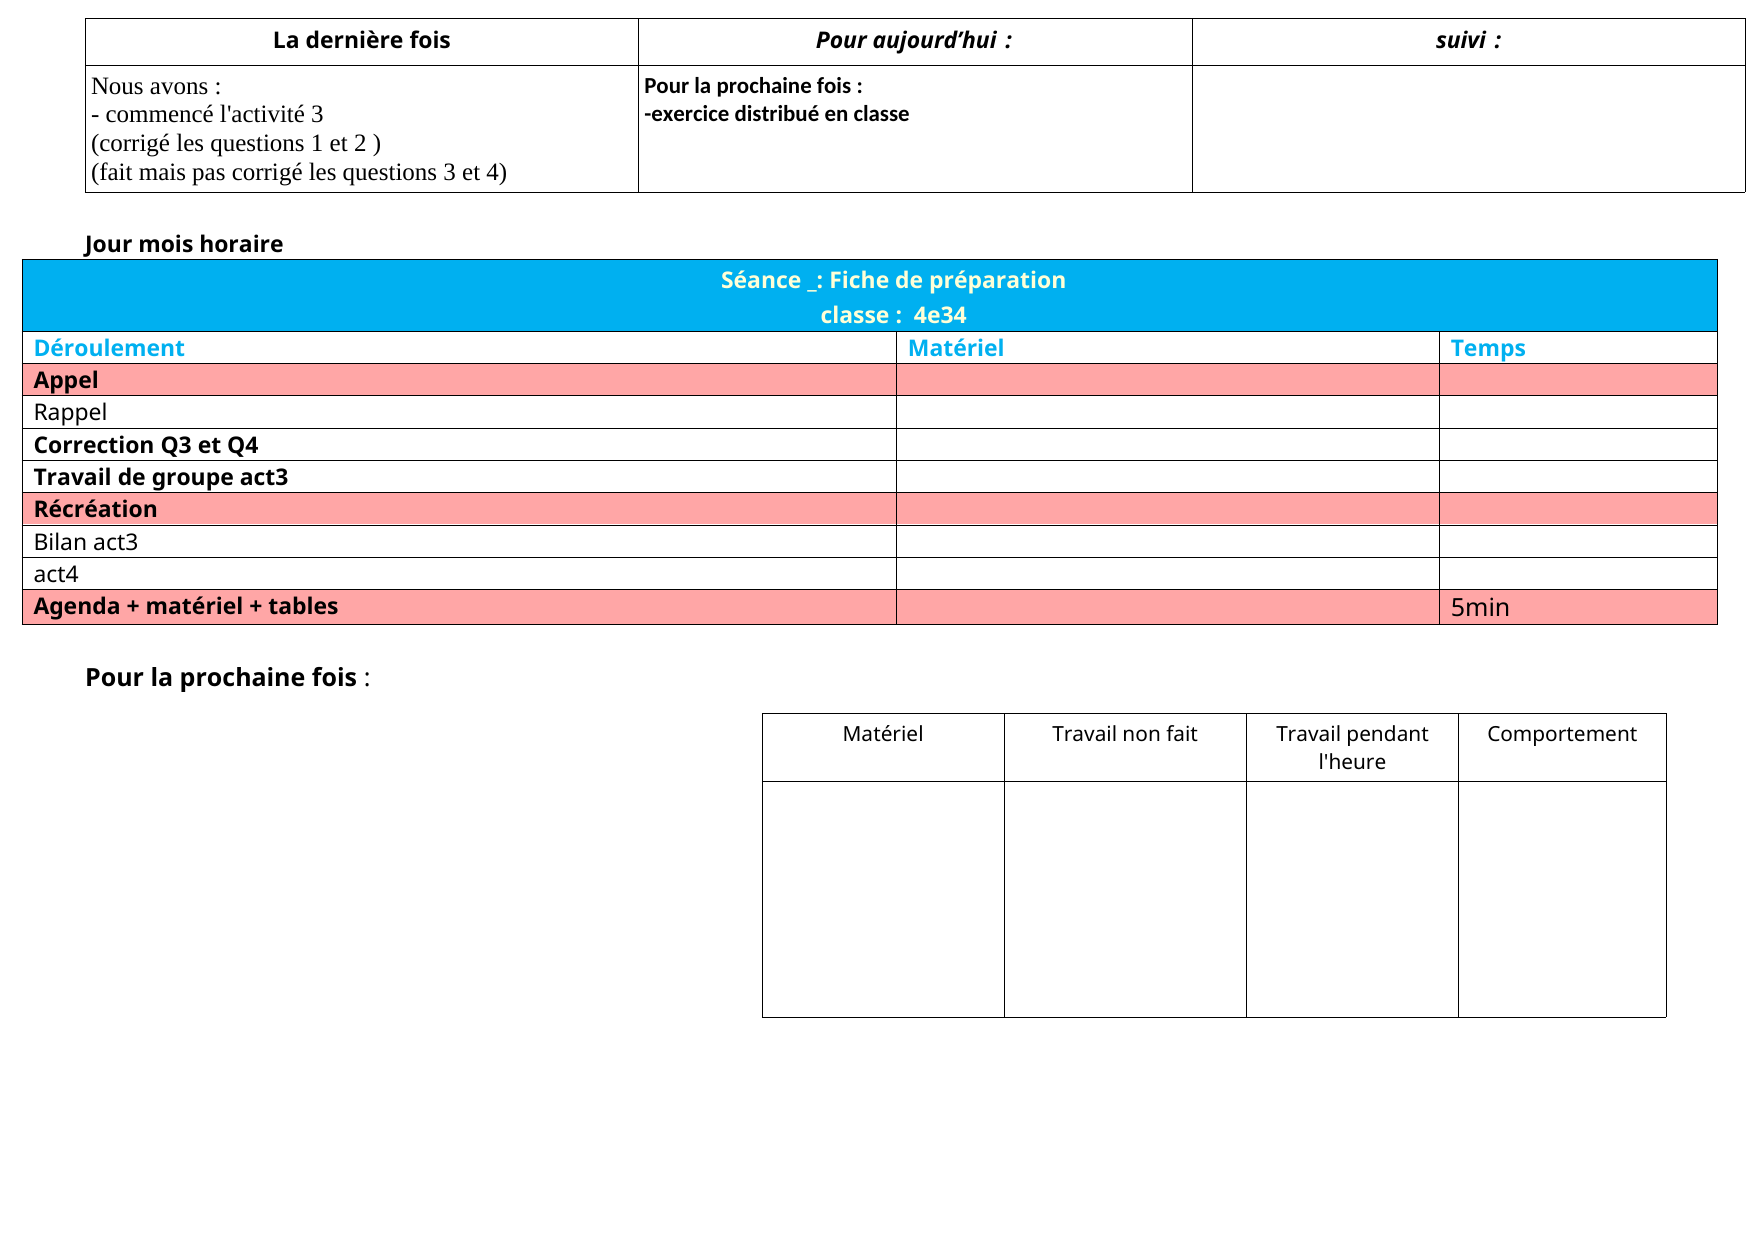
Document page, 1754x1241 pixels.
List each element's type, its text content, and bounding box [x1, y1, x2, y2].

table_cell Appel [23, 364, 896, 395]
table_cell Pour la prochaine fois : -exercice distribué en classe [639, 66, 1192, 192]
table_cell [1440, 396, 1717, 428]
table_header Travail non fait [1005, 714, 1246, 781]
table_cell [1440, 526, 1717, 557]
table_cell Rappel [23, 396, 896, 428]
table_cell Correction Q3 et Q4 [23, 429, 896, 460]
table_header Matériel [763, 714, 1004, 781]
table_cell Matériel [897, 332, 1439, 363]
table_header Séance _: Fiche de préparation classe : 4e34 [23, 260, 1717, 331]
table_cell [897, 461, 1439, 492]
table_cell [1440, 364, 1717, 395]
table_cell Déroulement [23, 332, 896, 363]
table_cell [1440, 558, 1717, 589]
table_cell Agenda + matériel + tables [23, 590, 896, 624]
table_cell [897, 429, 1439, 460]
table_cell Récréation [23, 493, 896, 524]
table_cell [897, 590, 1439, 624]
table_cell [897, 364, 1439, 395]
table_header Comportement [1459, 714, 1666, 781]
table_cell [1193, 66, 1745, 192]
table_cell Bilan act3 [23, 526, 896, 557]
table_header Travail pendant l'heure [1247, 714, 1458, 781]
table_cell [1459, 782, 1666, 1017]
table_header La dernière fois [86, 19, 638, 65]
table_cell act4 [23, 558, 896, 589]
table_cell [763, 782, 1004, 1017]
table_cell [1247, 782, 1458, 1017]
table_cell [1440, 493, 1717, 524]
table_cell 5min [1440, 590, 1717, 624]
table_header suivi : [1193, 19, 1745, 65]
table_cell Travail de groupe act3 [23, 461, 896, 492]
text Jour mois horaire [85, 228, 1754, 259]
table_cell [897, 558, 1439, 589]
table_cell [1440, 429, 1717, 460]
text Pour la prochaine fois : [85, 659, 1745, 693]
table_cell Nous avons : - commencé l'activité 3 (corrigé les questions 1 et 2 ) (fait mais pas corrigé les questions 3 et 4) [86, 66, 638, 192]
table_cell [897, 396, 1439, 428]
table_cell Temps [1440, 332, 1717, 363]
table_cell [897, 493, 1439, 524]
table_cell [1440, 461, 1717, 492]
table_cell [1005, 782, 1246, 1017]
table_cell [897, 526, 1439, 557]
table_header Pour aujourd’hui : [639, 19, 1192, 65]
